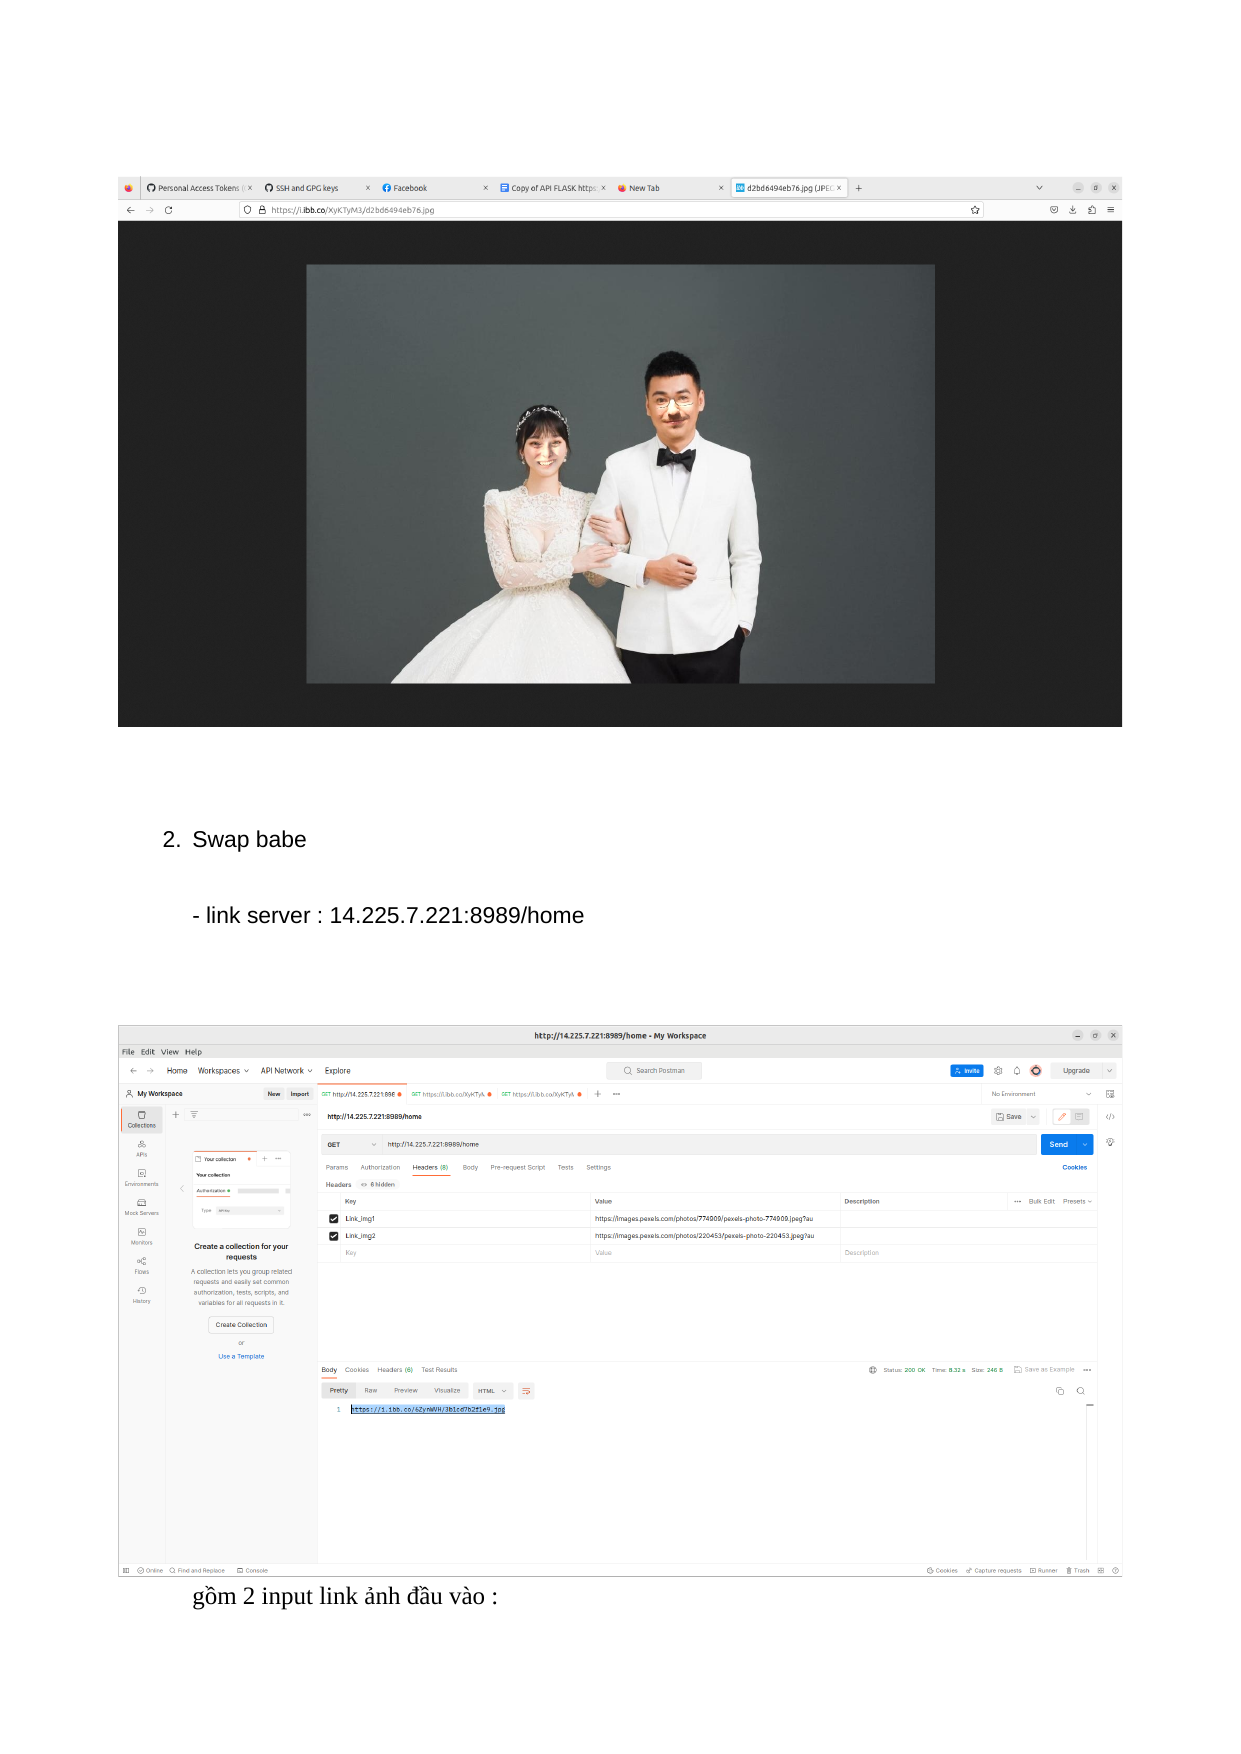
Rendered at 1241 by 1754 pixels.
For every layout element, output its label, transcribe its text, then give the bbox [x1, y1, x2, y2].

picture [118, 176, 1123, 727]
text gồm 2 input link ảnh đầu vào : [118, 1577, 1122, 1610]
picture [118, 1025, 1123, 1577]
list Swap babe [162, 826, 1122, 853]
list - link server : 14.225.7.221:8989/home [162, 902, 1122, 929]
